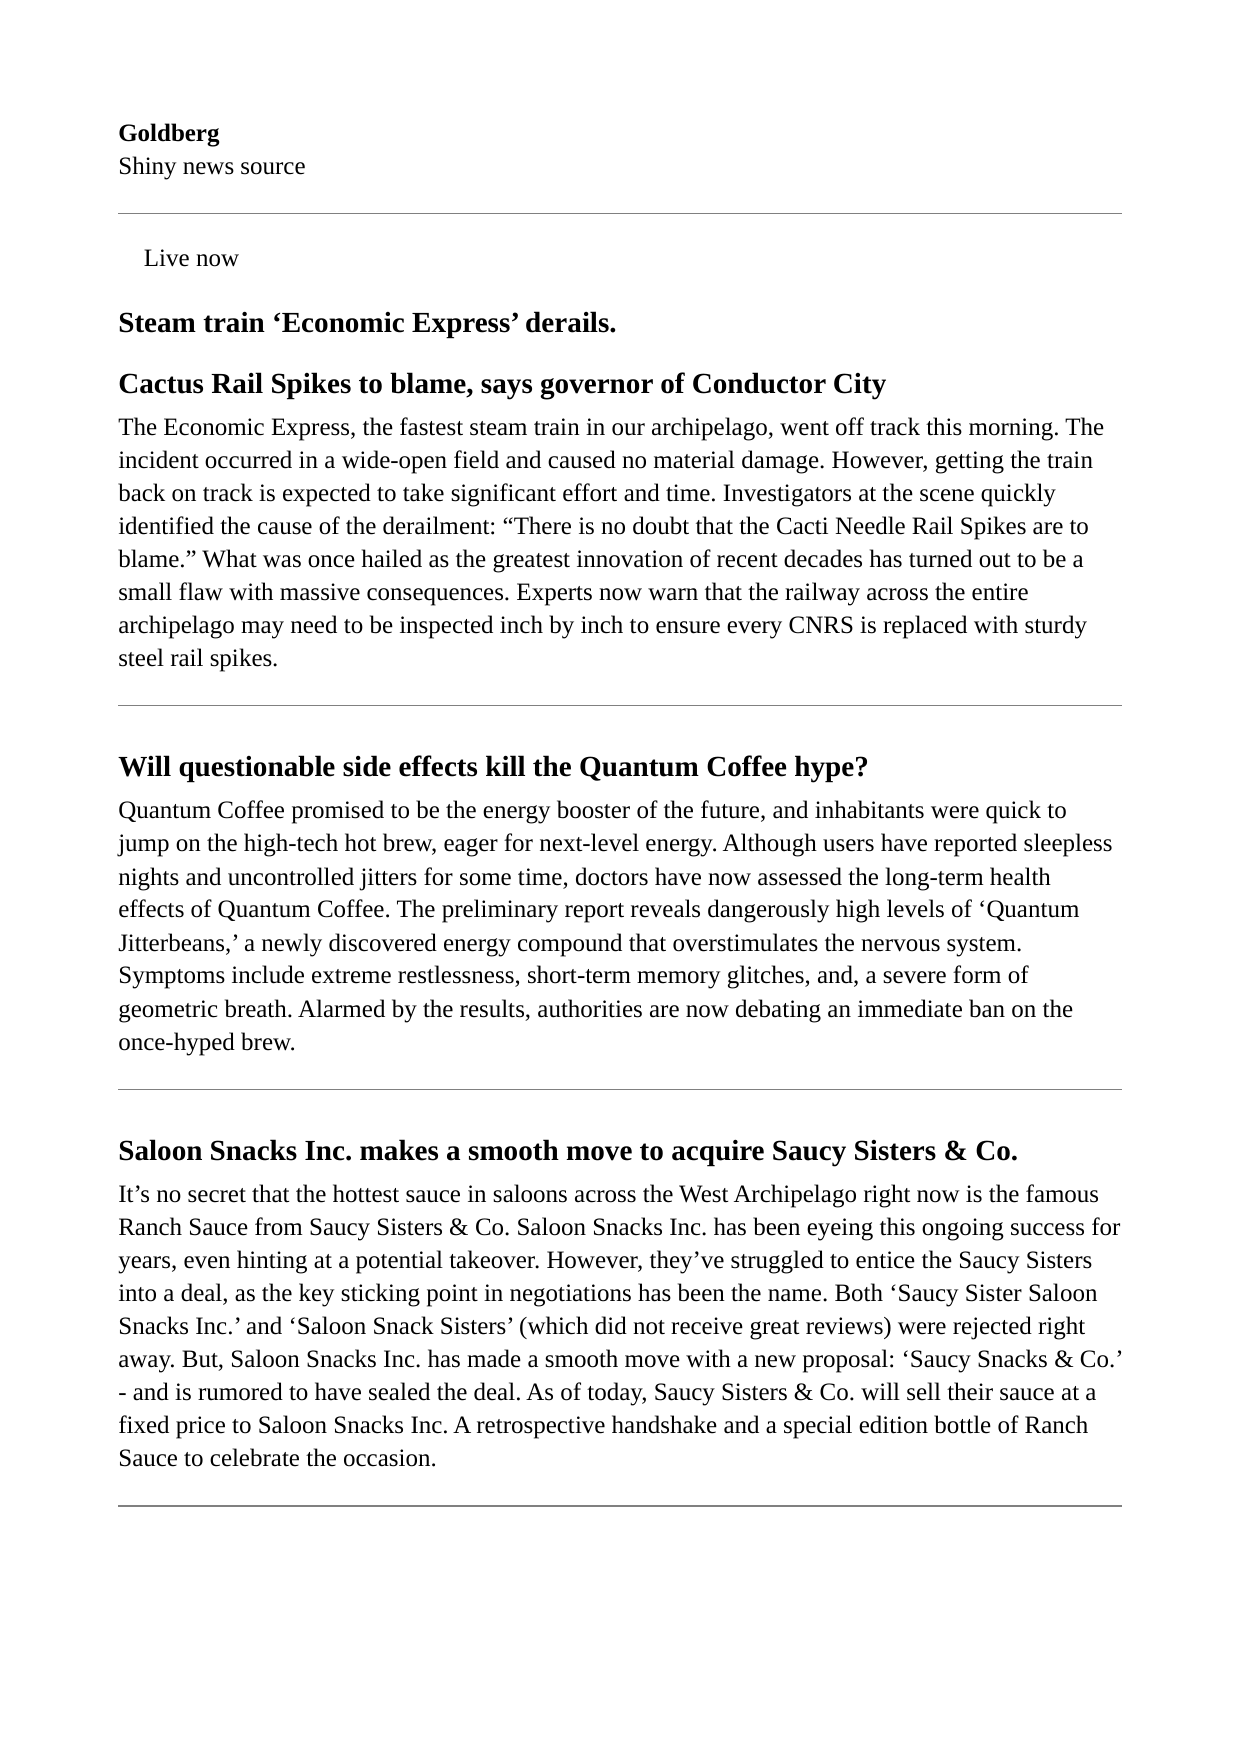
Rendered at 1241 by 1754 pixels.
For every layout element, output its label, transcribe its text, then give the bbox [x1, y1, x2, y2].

text The Economic Express, the fastest steam train in our archipelago, went off track this morning. The incident occurred in a wide-open field and caused no material damage. However, getting the train back on track is expected to take significant effort and time. Investigators at the scene quickly identified the cause of the derailment: “There is no doubt that the Cacti Needle Rail Spikes are to blame.” What was once hailed as the greatest innovation of recent decades has turned out to be a small flaw with massive consequences. Experts now warn that the railway across the entire archipelago may need to be inspected inch by inch to ensure every CNRS is replaced with sturdy steel rail spikes. [118, 412, 1122, 672]
text 🔴 Live now [118, 243, 1122, 272]
text It’s no secret that the hottest sauce in saloons across the West Archipelago right now is the famous Ranch Sauce from Saucy Sisters & Co. Saloon Snacks Inc. has been eyeing this ongoing success for years, even hinting at a potential takeover. However, they’ve struggled to entice the Saucy Sisters into a deal, as the key sticking point in negotiations has been the name. Both ‘Saucy Sister Saloon Snacks Inc.’ and ‘Saloon Snack Sisters’ (which did not receive great reviews) were rejected right away. But, Saloon Snacks Inc. has made a smooth move with a new proposal: ‘Saucy Snacks & Co.’ - and is rumored to have sealed the deal. As of today, Saucy Sisters & Co. will sell their sauce at a fixed price to Saloon Snacks Inc. A retrospective handshake and a special edition bottle of Ranch Sauce to celebrate the occasion. [118, 1179, 1122, 1472]
subtitle Saloon Snacks Inc. makes a smooth move to acquire Saucy Sisters & Co. [118, 1133, 1122, 1167]
text Goldberg Shiny news source [118, 118, 1122, 180]
subtitle Will questionable side effects kill the Quantum Coffee hype? [118, 749, 1122, 783]
subtitle Steam train ‘Economic Express’ derails. [118, 305, 1122, 339]
text Quantum Coffee promised to be the energy booster of the future, and inhabitants were quick to jump on the high-tech hot brew, eager for next-level energy. Although users have reported sleepless nights and uncontrolled jitters for some time, doctors have now assessed the long-term health effects of Quantum Coffee. The preliminary report reveals dangerously high levels of ‘Quantum Jitterbeans,’ a newly discovered energy compound that overstimulates the nervous system. Symptoms include extreme restlessness, short-term memory glitches, and, a severe form of geometric breath. Alarmed by the results, authorities are now debating an immediate ban on the once-hyped brew. [118, 796, 1122, 1055]
subtitle Cactus Rail Spikes to blame, says governor of Conductor City [118, 366, 1122, 399]
